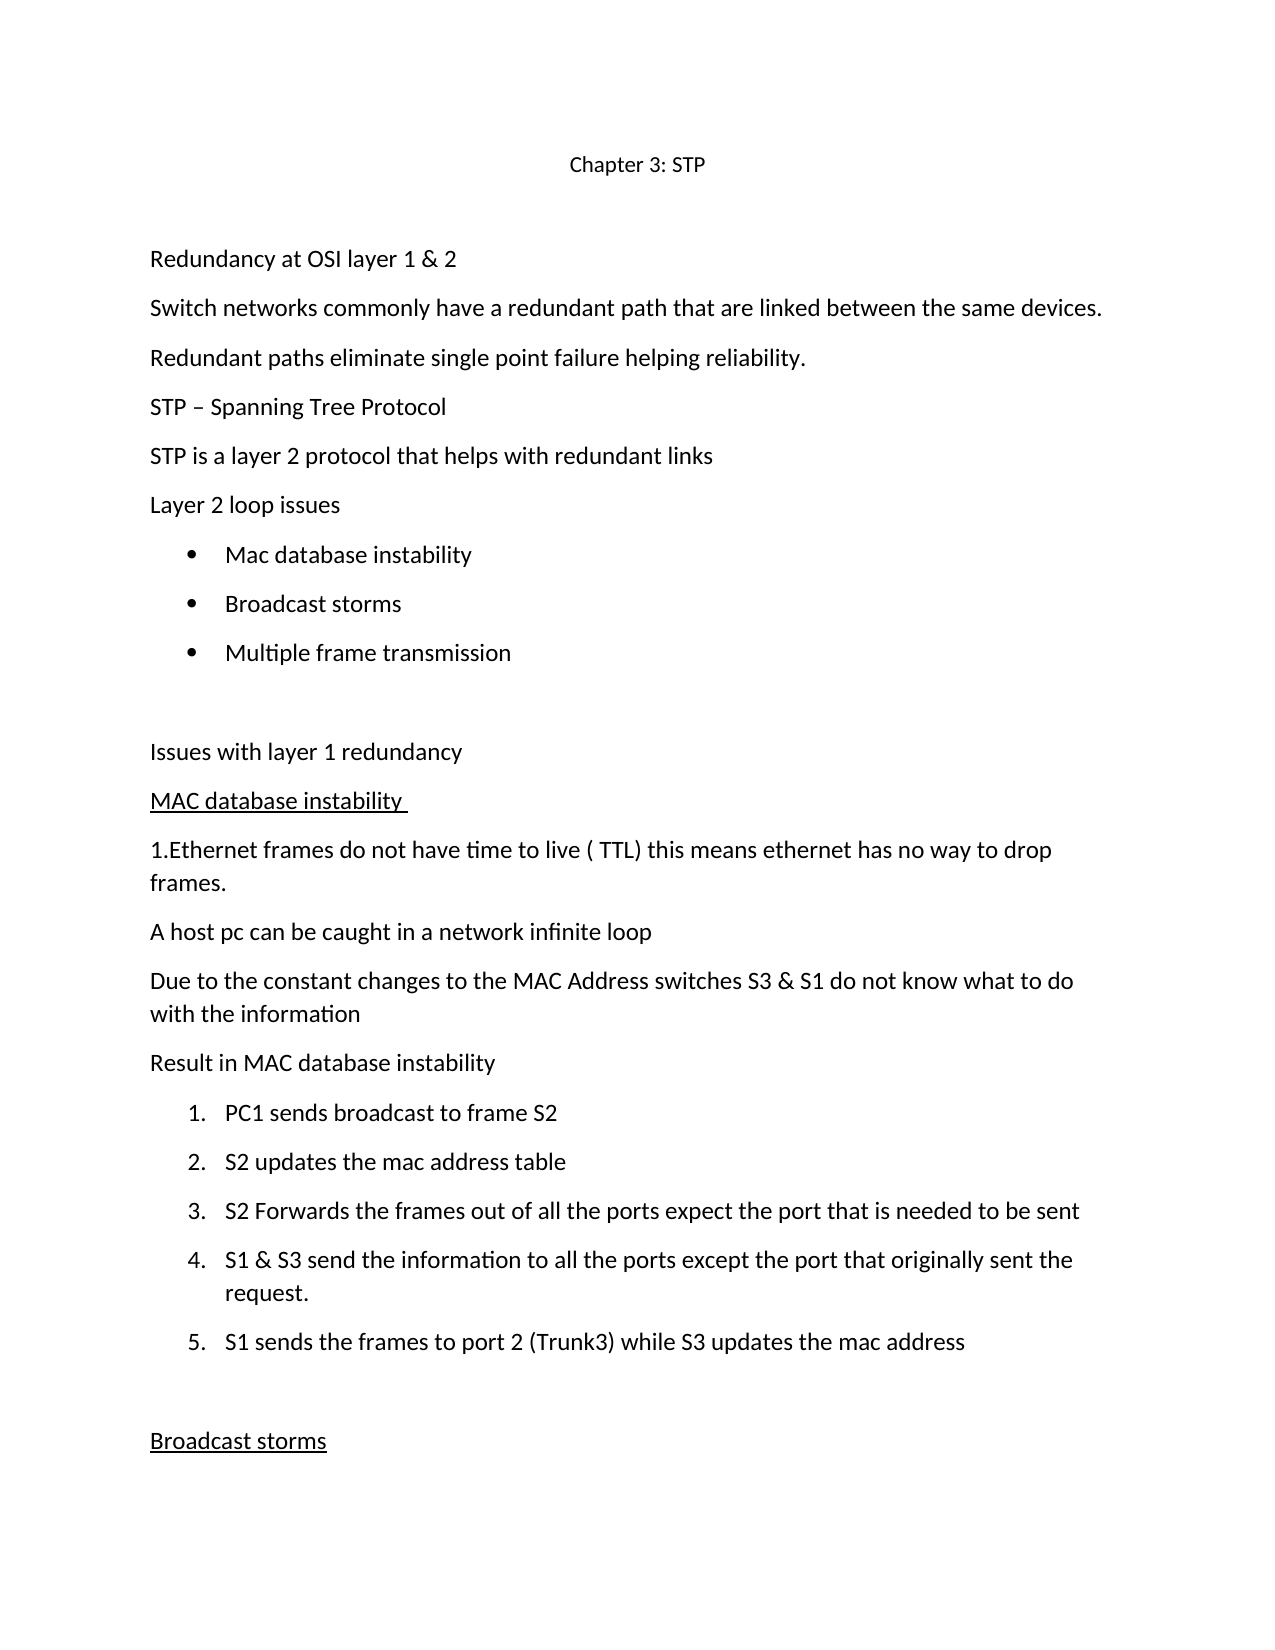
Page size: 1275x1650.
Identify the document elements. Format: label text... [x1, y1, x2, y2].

list Broadcast storms [187, 588, 1125, 618]
text 1.Ethernet frames do not have time to live ( TTL) this means ethernet has no way to drop frames. [150, 834, 1125, 897]
text STP – Spanning Tree Protocol [150, 391, 1125, 421]
list S1 sends the frames to port 2 (Trunk3) while S3 updates the mac address [187, 1326, 1125, 1357]
list Mac database instability [187, 539, 1125, 569]
text Redundancy at OSI layer 1 & 2 [150, 243, 1125, 274]
text Result in MAC database instability [150, 1047, 1125, 1078]
text STP is a layer 2 protocol that helps with redundant links [150, 440, 1125, 471]
text Due to the constant changes to the MAC Address switches S3 & S1 do not know what to do with the information [150, 966, 1125, 1029]
text MAC database instability [150, 785, 1125, 816]
text A host pc can be caught in a network infinite loop [150, 916, 1125, 947]
list S2 updates the mac address table [187, 1146, 1125, 1176]
text Chapter 3: STP [150, 150, 1125, 178]
text Layer 2 loop issues [150, 489, 1125, 520]
list S2 Forwards the frames out of all the ports expect the port that is needed to be sent [187, 1195, 1125, 1226]
list PC1 sends broadcast to frame S2 [187, 1097, 1125, 1127]
text Switch networks commonly have a redundant path that are linked between the same devices. [150, 292, 1125, 323]
list S1 & S3 send the information to all the ports except the port that originally sent the request. [187, 1244, 1125, 1308]
text Redundant paths eliminate single point failure helping reliability. [150, 342, 1125, 372]
text Broadcast storms [150, 1425, 1125, 1455]
list Multiple frame transmission [187, 637, 1125, 668]
text Issues with layer 1 redundancy [150, 736, 1125, 766]
